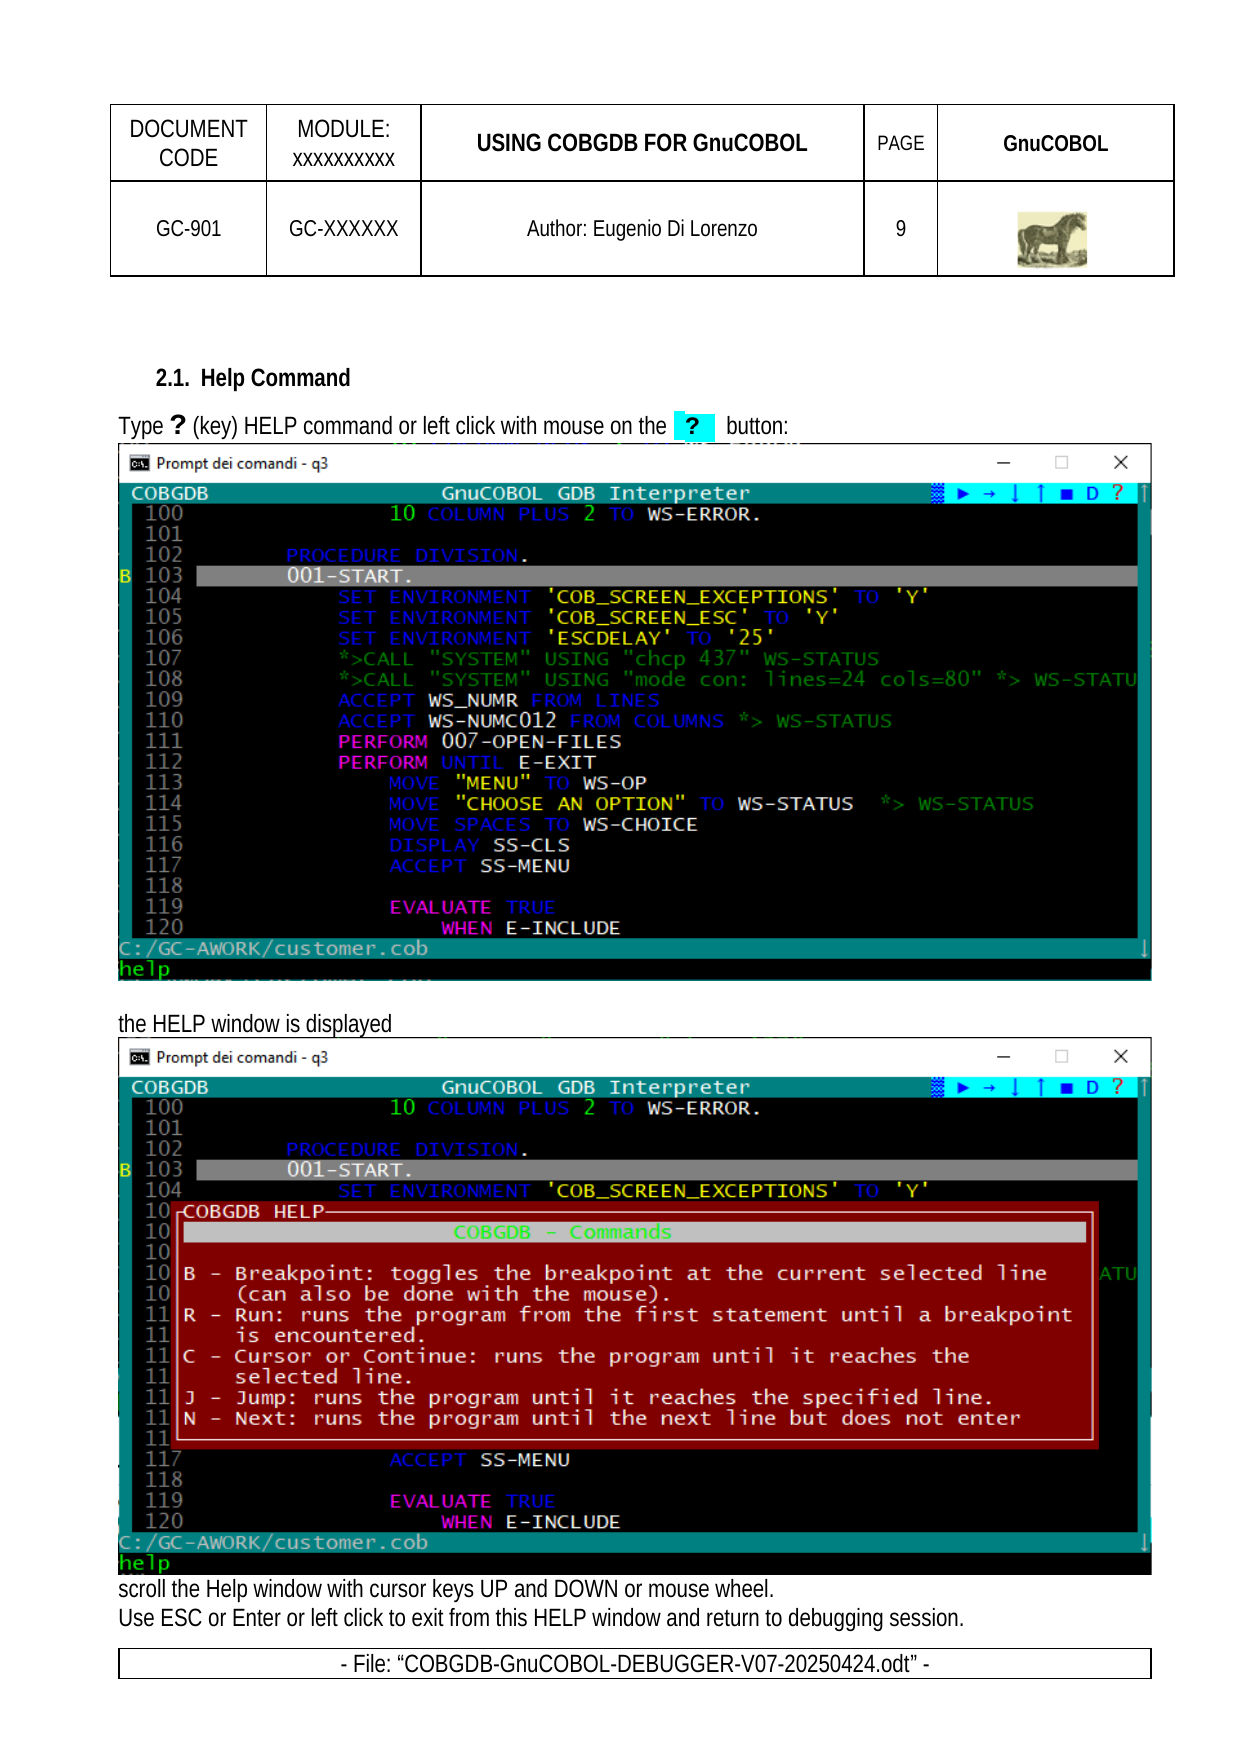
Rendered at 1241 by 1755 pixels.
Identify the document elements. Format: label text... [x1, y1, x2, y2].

text scroll the Help window with cursor keys UP and DOWN or mouse wheel. [118, 1575, 1152, 1603]
text Type ? (key) HELP command or left click with mouse on the ? button: [118, 410, 1152, 443]
subtitle Help Command [156, 362, 1152, 391]
text the HELP window is displayed [118, 1009, 1152, 1037]
text Use ESC or Enter or left click to exit from this HELP window and return to debugging session. [118, 1603, 1152, 1631]
